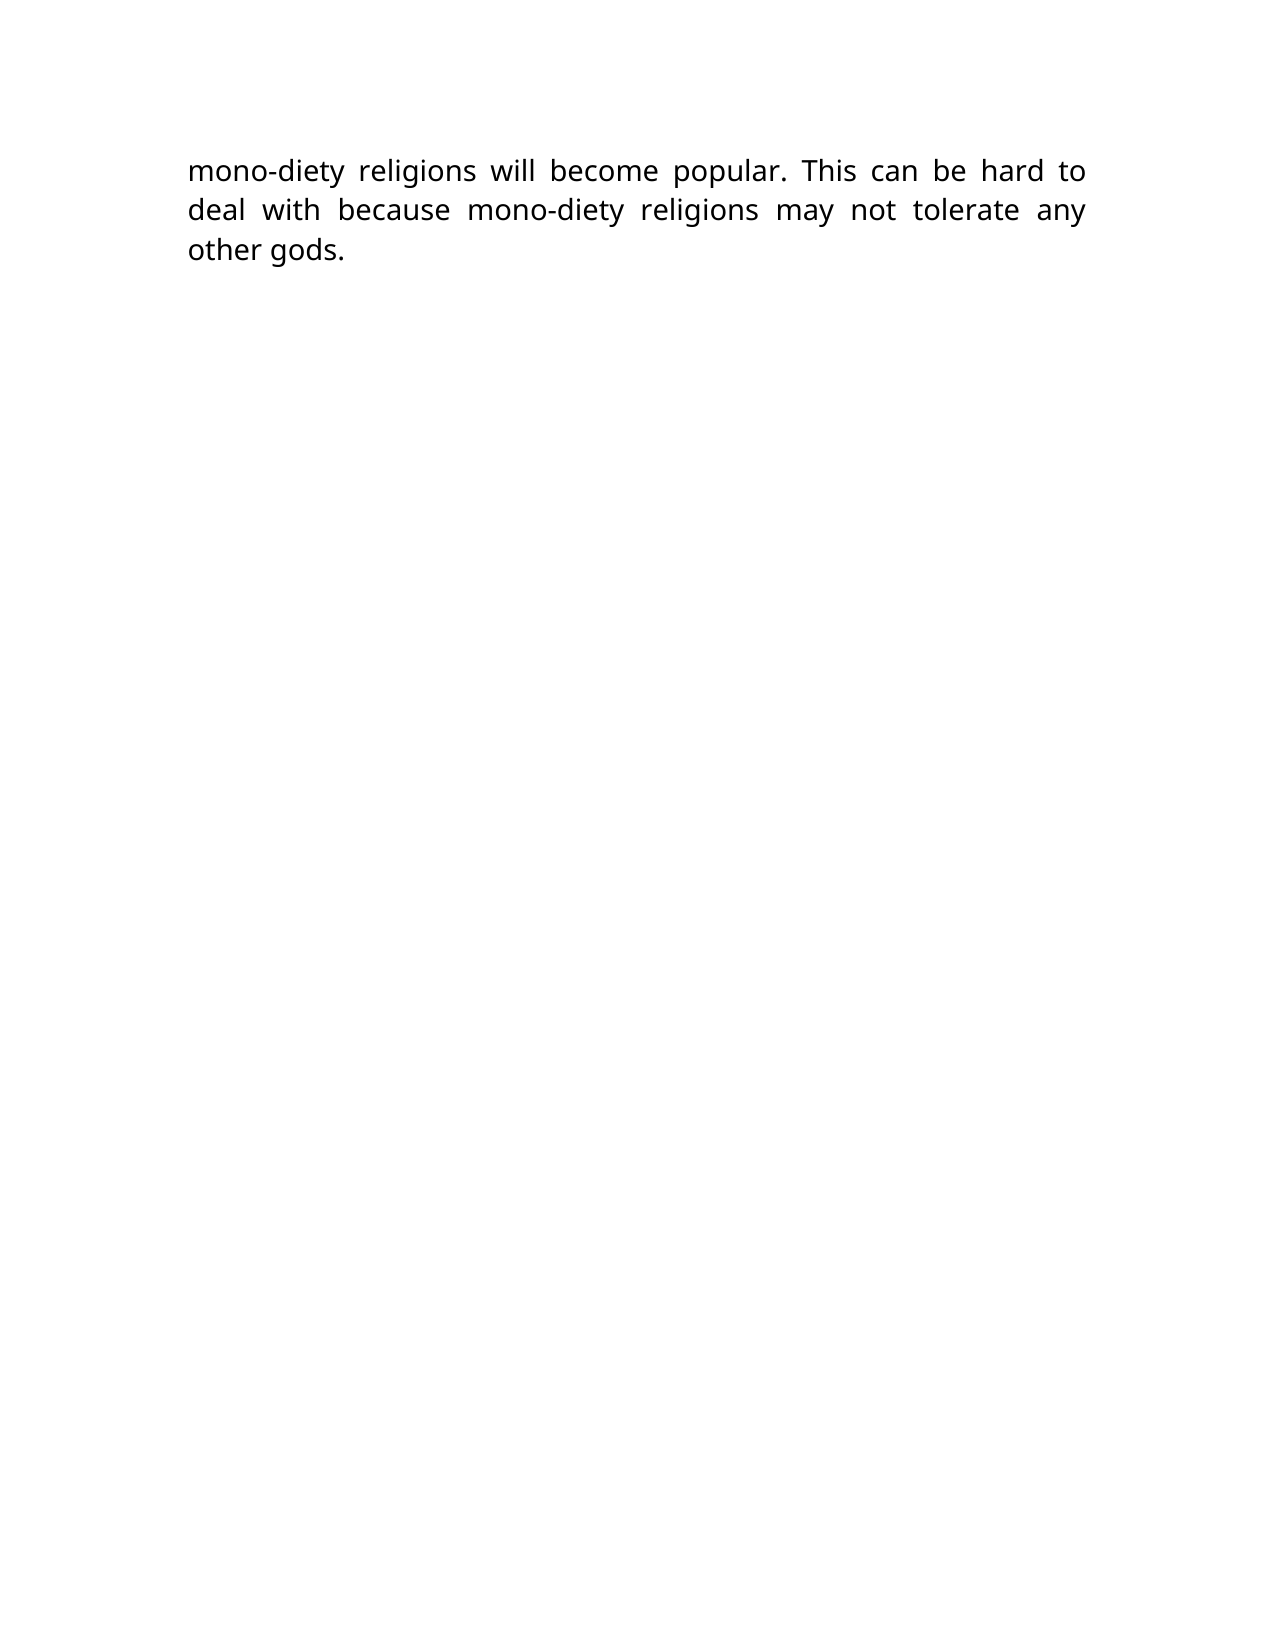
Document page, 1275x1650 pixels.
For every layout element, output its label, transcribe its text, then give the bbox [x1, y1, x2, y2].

text You start off in a multi-diety enviroment, and is highly likely than mono-diety religions will become popular. This can be hard to deal with because mono-diety religions may not tolerate any other gods. [345, 229, 1087, 269]
